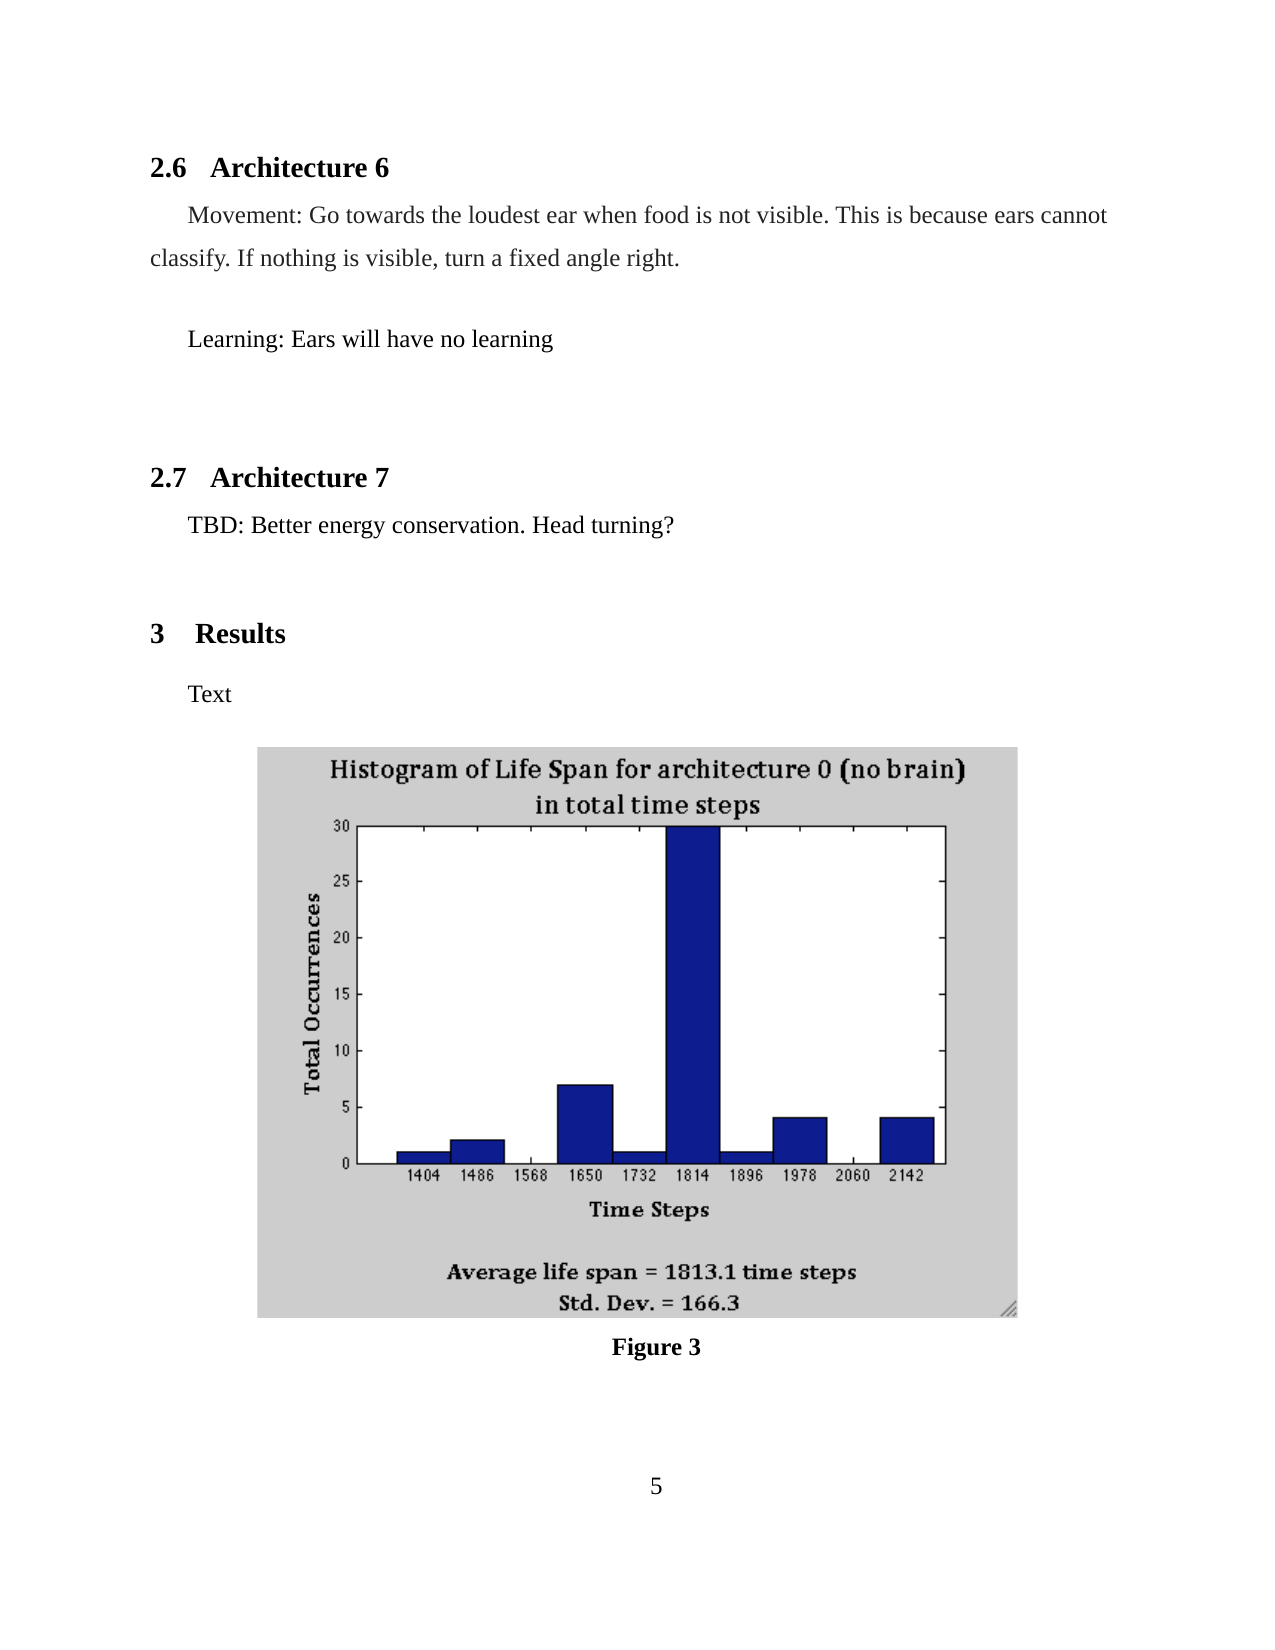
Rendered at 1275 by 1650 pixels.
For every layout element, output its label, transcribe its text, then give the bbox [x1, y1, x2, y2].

picture [257, 747, 1018, 1318]
subtitle Architecture 6 [150, 150, 1125, 183]
text Text [150, 679, 1125, 708]
text Figure 3 [257, 1318, 1018, 1361]
text Movement: Go towards the loudest ear when food is not visible. This is because ears cannot classify. If nothing is visible, turn a fixed angle right. [150, 200, 1125, 272]
text TBD: Better energy conservation. Head turning? [150, 511, 1125, 539]
subtitle Architecture 7 [150, 460, 1125, 494]
text Learning: Ears will have no learning [150, 324, 1125, 353]
subtitle Results [150, 616, 1125, 650]
